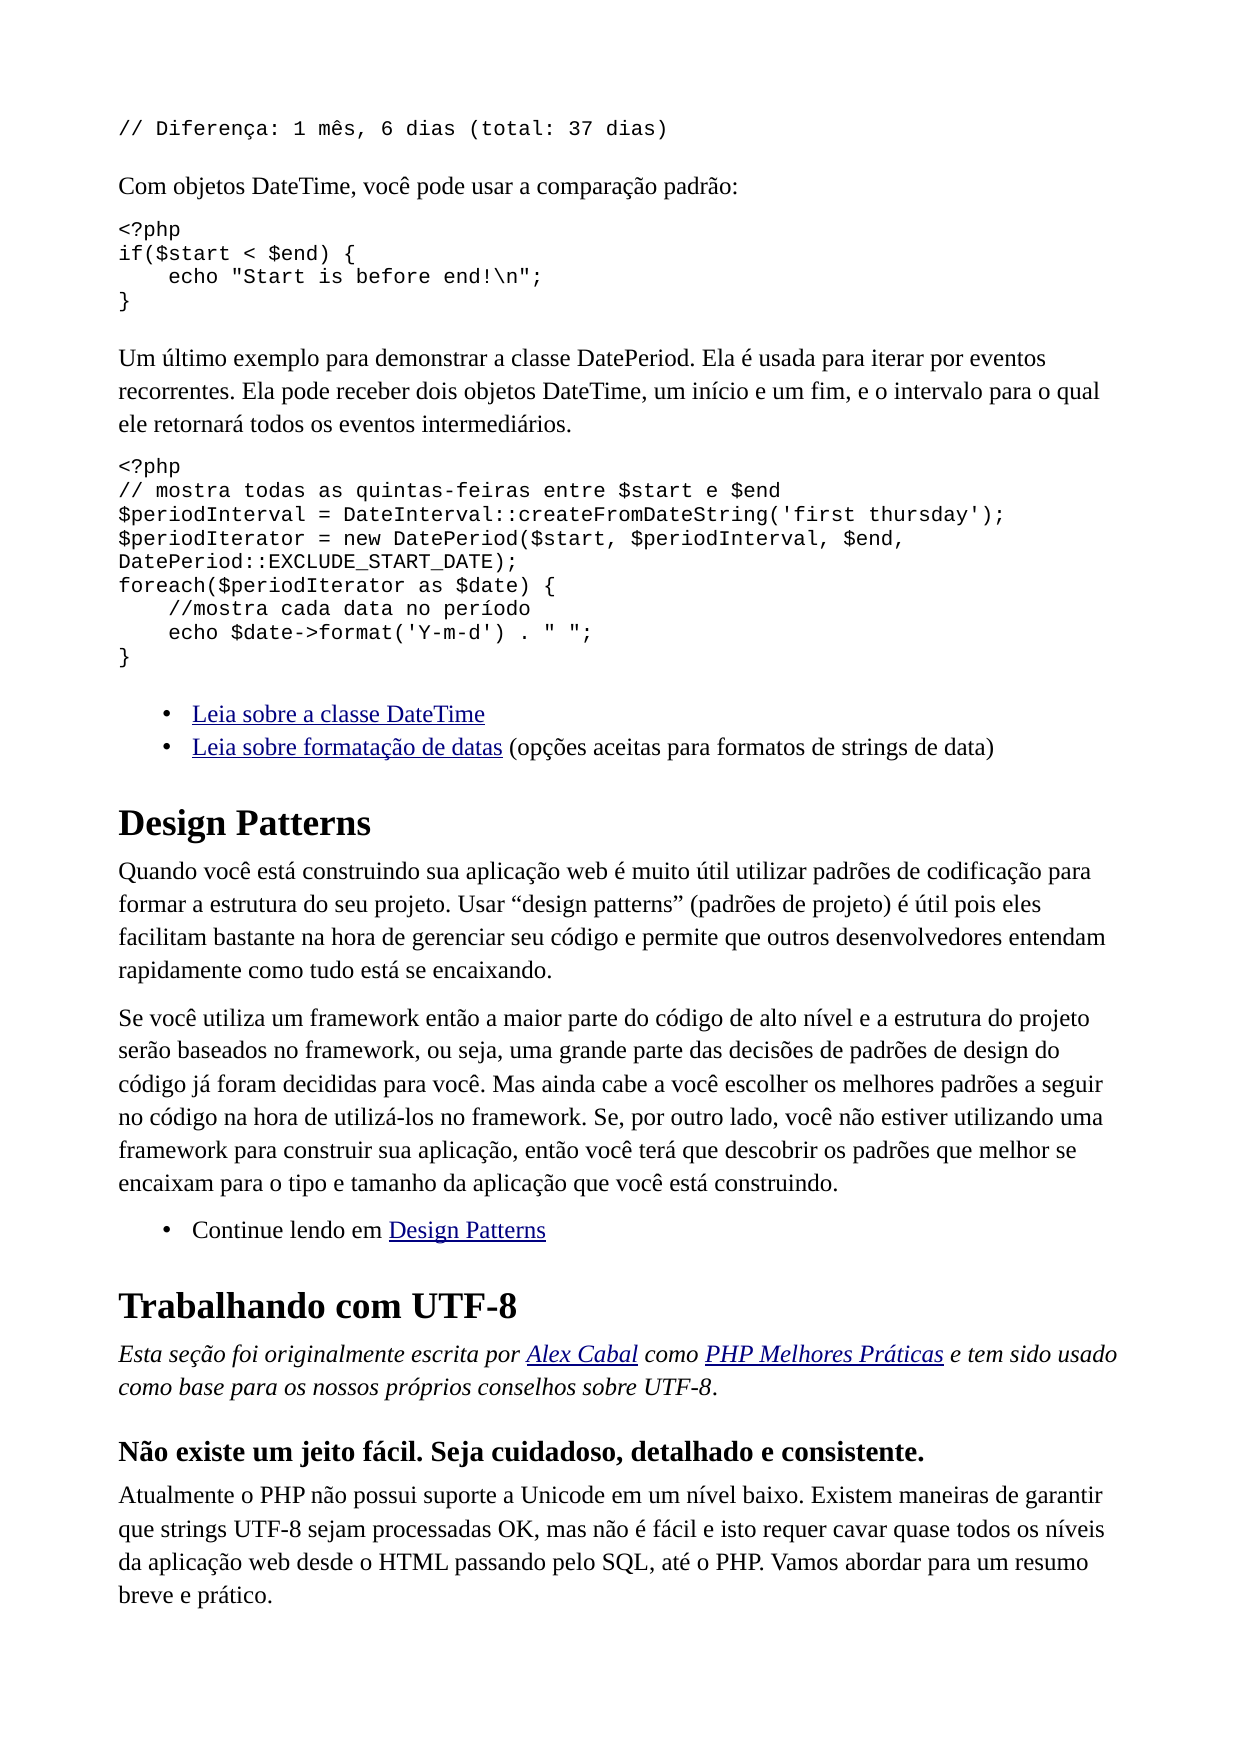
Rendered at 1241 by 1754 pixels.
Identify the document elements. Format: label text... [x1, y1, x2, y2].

text $periodIterator = new DatePeriod($start, $periodInterval, $end, DatePeriod::EXCLUDE_START_DATE); [118, 527, 1122, 575]
text Se você utiliza um framework então a maior parte do código de alto nível e a estrutura do projeto serão baseados no framework, ou seja, uma grande parte das decisões de padrões de design do código já foram decididas para você. Mas ainda cabe a você escolher os melhores padrões a seguir no código na hora de utilizá-los no framework. Se, por outro lado, você não estiver utilizando uma framework para construir sua aplicação, então você terá que descobrir os padrões que melhor se encaixam para o tipo e tamanho da aplicação que você está construindo. [118, 1003, 1122, 1196]
text <?php [118, 457, 1122, 480]
text Atualmente o PHP não possui suporte a Unicode em um nível baixo. Existem maneiras de garantir que strings UTF-8 sejam processadas OK, mas não é fácil e isto requer cavar quase todos os níveis da aplicação web desde o HTML passando pelo SQL, até o PHP. Vamos abordar para um resumo breve e prático. [118, 1481, 1122, 1608]
text <?php [118, 219, 1122, 242]
text } [118, 646, 1122, 669]
text //mostra cada data no período [118, 598, 1122, 622]
subtitle Trabalhando com UTF-8 [118, 1284, 1122, 1327]
subtitle Design Patterns [118, 800, 1122, 843]
text Com objetos DateTime, você pode usar a comparação padrão: [118, 171, 1122, 200]
text // mostra todas as quintas-feiras entre $start e $end [118, 480, 1122, 504]
subtitle Não existe um jeito fácil. Seja cuidadoso, detalhado e consistente. [118, 1434, 1122, 1468]
text // Diferença: 1 mês, 6 dias (total: 37 dias) [118, 118, 1122, 142]
text Quando você está construindo sua aplicação web é muito útil utilizar padrões de codificação para formar a estrutura do seu projeto. Usar “design patterns” (padrões de projeto) é útil pois eles facilitam bastante na hora de gerenciar seu código e permite que outros desenvolvedores entendam rapidamente como tudo está se encaixando. [118, 856, 1122, 984]
text if($start < $end) { [118, 242, 1122, 266]
text Um último exemplo para demonstrar a classe DatePeriod. Ela é usada para iterar por eventos recorrentes. Ela pode receber dois objetos DateTime, um início e um fim, e o intervalo para o qual ele retornará todos os eventos intermediários. [118, 343, 1122, 438]
text foreach($periodIterator as $date) { [118, 575, 1122, 598]
text } [118, 290, 1122, 313]
text Esta seção foi originalmente escrita por Alex Cabal como PHP Melhores Práticas e tem sido usado como base para os nossos próprios conselhos sobre UTF-8. [118, 1339, 1122, 1401]
text $periodInterval = DateInterval::createFromDateString('first thursday'); [118, 504, 1122, 527]
list Leia sobre formatação de datas (opções aceitas para formatos de strings de data) [162, 732, 1122, 761]
text echo "Start is before end!\n"; [118, 266, 1122, 290]
list Leia sobre a classe DateTime [162, 699, 1122, 728]
list Continue lendo em Design Patterns [162, 1215, 1122, 1244]
text echo $date->format('Y-m-d') . " "; [118, 622, 1122, 646]
